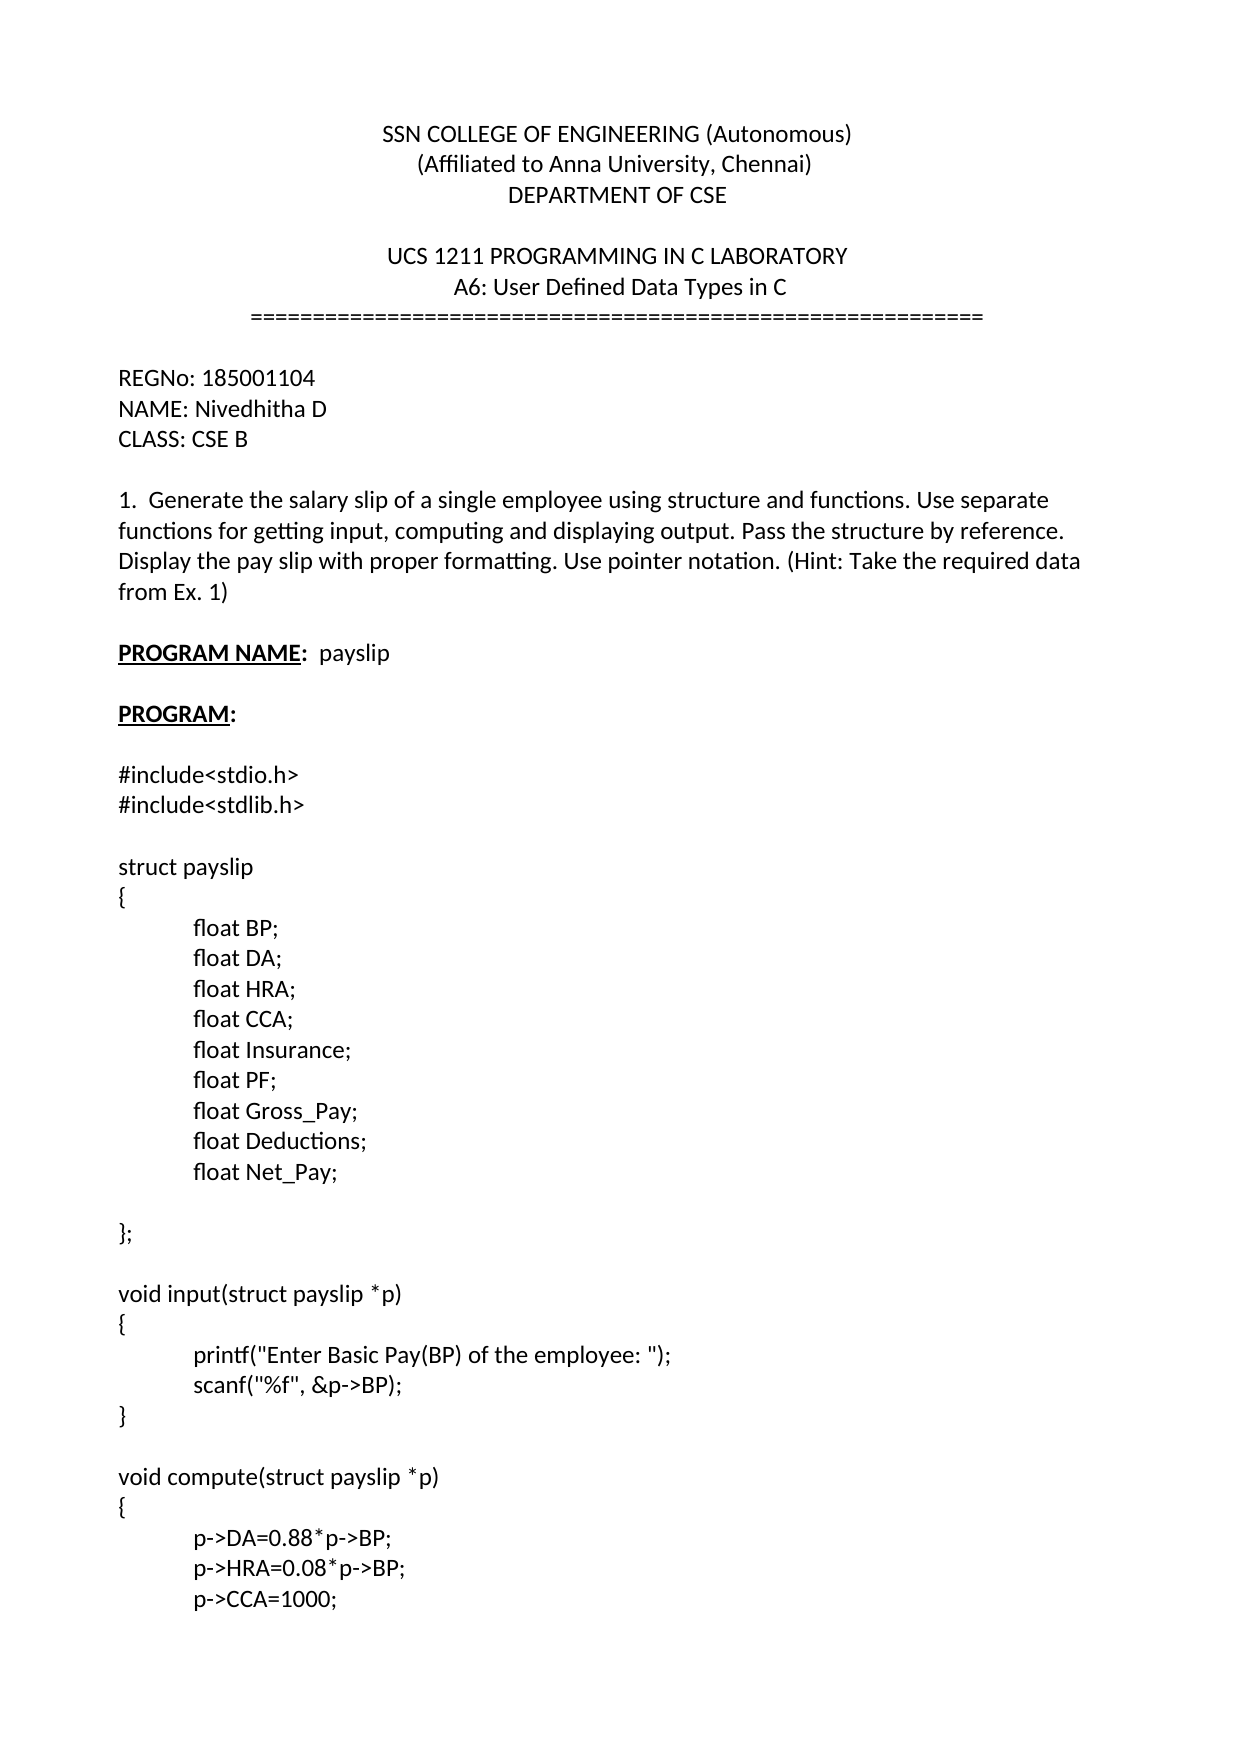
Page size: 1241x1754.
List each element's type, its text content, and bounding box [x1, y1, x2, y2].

text float Deductions; [118, 1125, 1122, 1156]
text void compute(struct payslip *p) [118, 1461, 1122, 1492]
text float DA; [118, 942, 1122, 973]
text DEPARTMENT OF CSE [118, 179, 1122, 210]
text struct payslip [118, 851, 1122, 881]
text float CCA; [118, 1003, 1122, 1034]
text UCS 1211 PROGRAMMING IN C LABORATORY [118, 240, 1122, 271]
text NAME: Nivedhitha D [118, 393, 1122, 423]
text float Insurance; [118, 1034, 1122, 1064]
text A6: User Defined Data Types in C =========================================================== [118, 271, 1122, 332]
text CLASS: CSE B [118, 423, 1122, 454]
text SSN COLLEGE OF ENGINEERING (Autonomous) [118, 118, 1122, 149]
text #include<stdio.h> [118, 759, 1122, 789]
text p->CCA=1000; [118, 1583, 1122, 1614]
text p->DA=0.88*p->BP; [118, 1522, 1122, 1553]
text { [118, 1492, 1122, 1522]
text float PF; [118, 1064, 1122, 1095]
text printf("Enter Basic Pay(BP) of the employee: "); [118, 1339, 1122, 1369]
text float Gross_Pay; [118, 1095, 1122, 1125]
text float Net_Pay; [118, 1156, 1122, 1186]
text (Affiliated to Anna University, Chennai) [118, 149, 1122, 179]
text float HRA; [118, 973, 1122, 1003]
text scanf("%f", &p->BP); [118, 1369, 1122, 1400]
text 1. Generate the salary slip of a single employee using structure and functions. Use separate functions for getting input, computing and displaying output. Pass the structure by reference. Display the pay slip with proper formatting. Use pointer notation. (Hint: Take the required data from Ex. 1) [118, 484, 1122, 606]
text p->HRA=0.08*p->BP; [118, 1553, 1122, 1583]
text PROGRAM: [118, 698, 1122, 728]
text void input(struct payslip *p) [118, 1278, 1122, 1308]
text #include<stdlib.h> [118, 789, 1122, 820]
text REGNo: 185001104 [118, 362, 1122, 393]
text { [118, 881, 1122, 912]
text float BP; [118, 912, 1122, 942]
text } [118, 1400, 1122, 1431]
text }; [118, 1217, 1122, 1247]
text { [118, 1308, 1122, 1339]
text PROGRAM NAME: payslip [118, 637, 1122, 667]
